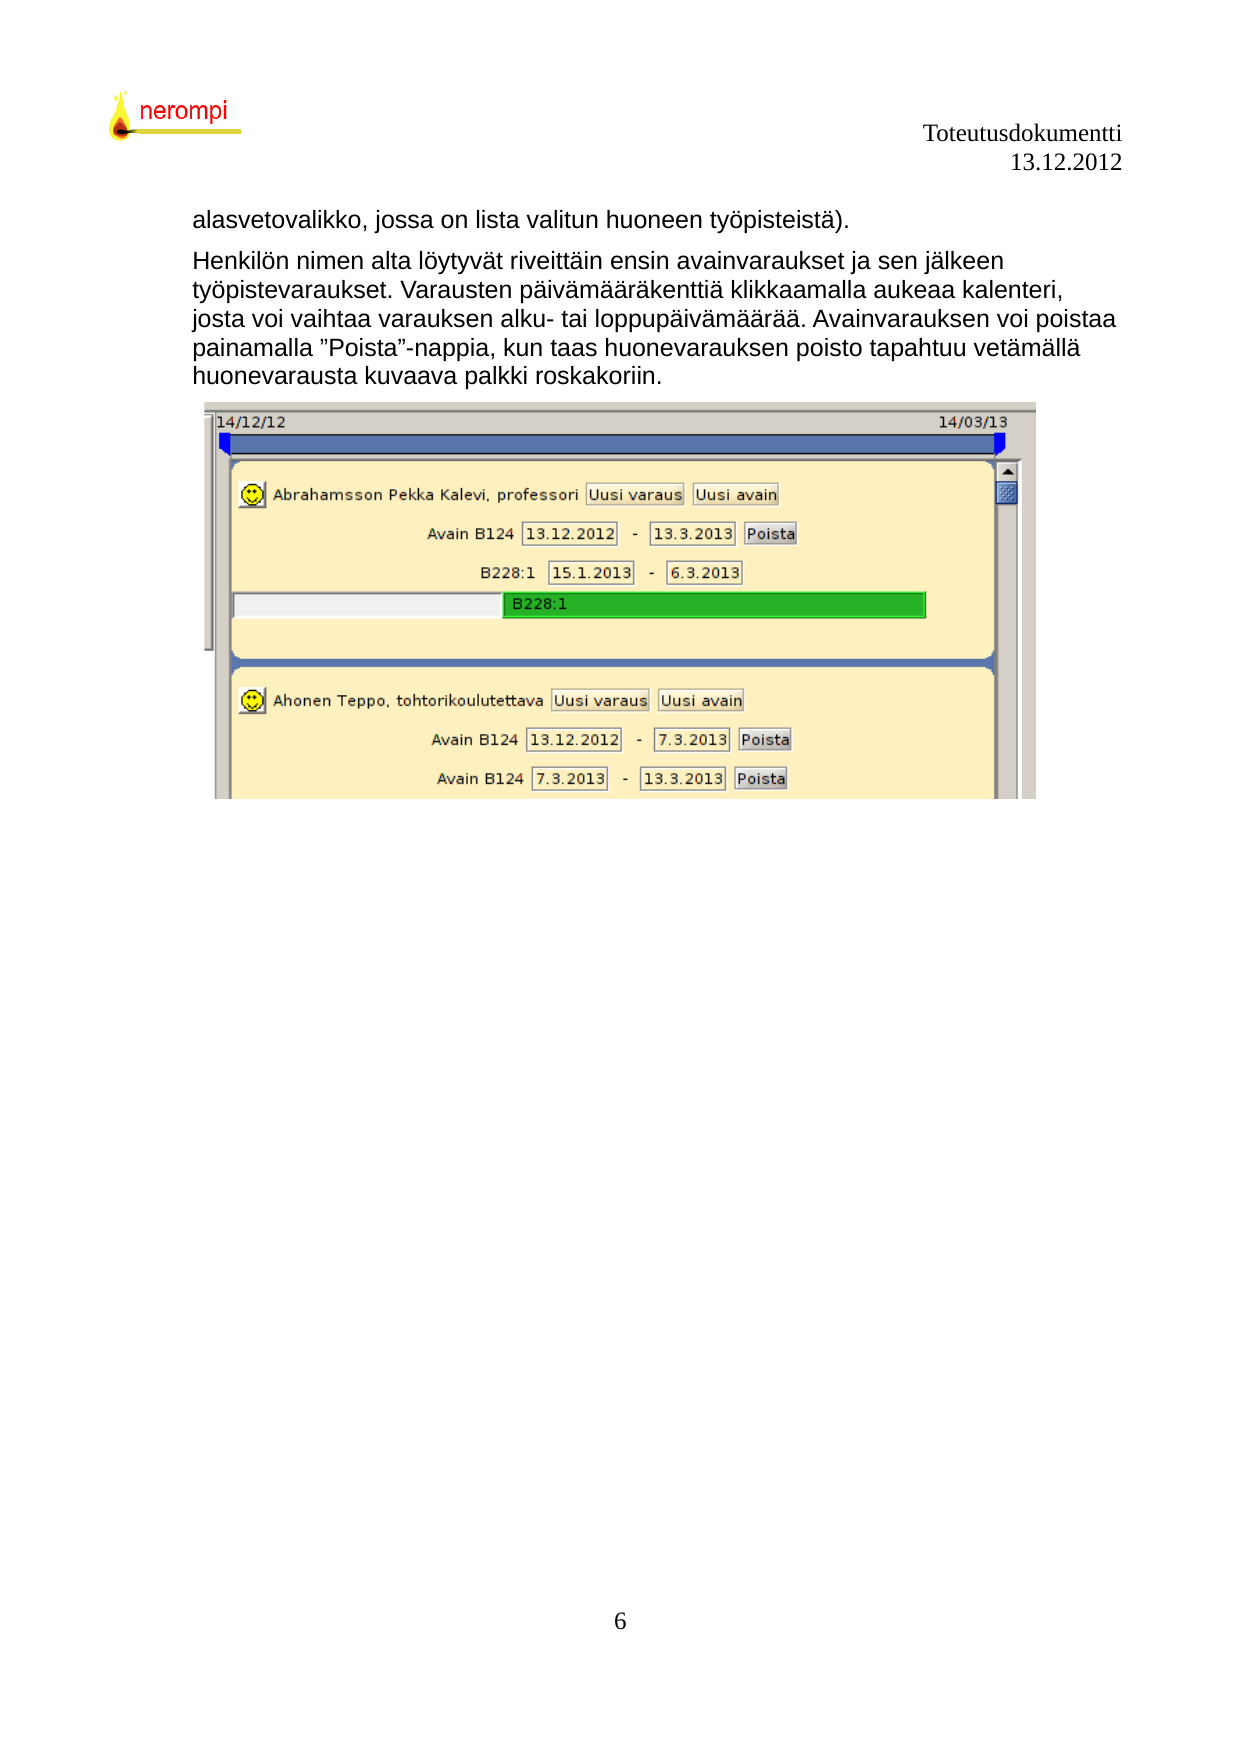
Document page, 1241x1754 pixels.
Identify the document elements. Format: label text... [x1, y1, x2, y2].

picture [107, 86, 255, 145]
text alasvetovalikko, jossa on lista valitun huoneen työpisteistä). [192, 205, 1122, 234]
text Henkilön nimen alta löytyvät riveittäin ensin avainvaraukset ja sen jälkeen työpistevaraukset. Varausten päivämääräkenttiä klikkaamalla aukeaa kalenteri, josta voi vaihtaa varauksen alku- tai loppupäivämäärää. Avainvarauksen voi poistaa painamalla ”Poista”-nappia, kun taas huonevarauksen poisto tapahtuu vetämällä huonevarausta kuvaava palkki roskakoriin. [192, 246, 1122, 390]
picture [204, 402, 1036, 799]
